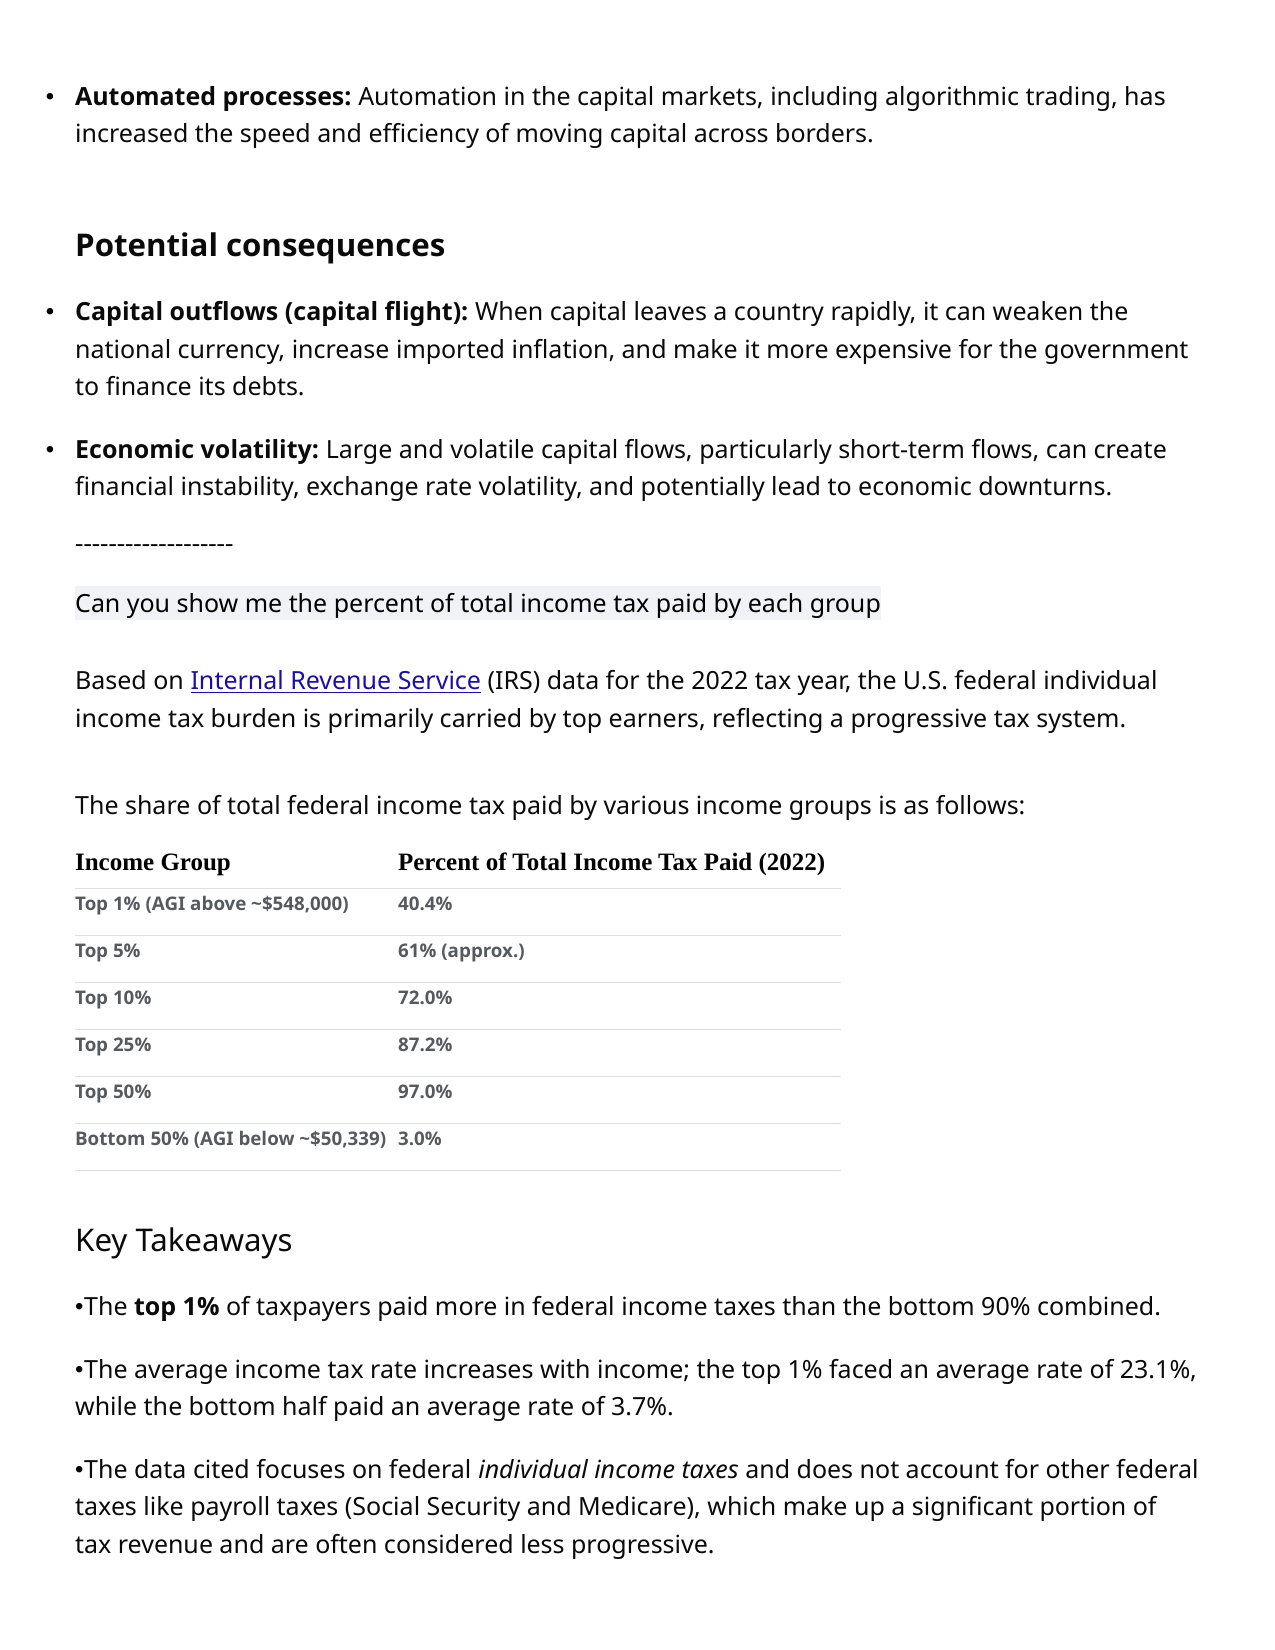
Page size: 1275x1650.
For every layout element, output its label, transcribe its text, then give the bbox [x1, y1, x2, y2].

list The data cited focuses on federal individual income taxes and does not account for other federal taxes like payroll taxes (Social Security and Medicare), which make up a significant portion of tax revenue and are often considered less progressive. [75, 1448, 1200, 1561]
list Economic volatility: Large and volatile capital flows, particularly short-term flows, can create financial instability, exchange rate volatility, and potentially lead to economic downturns. [75, 428, 1200, 503]
table_cell Top 50% [75, 1077, 398, 1123]
table_cell Top 10% [75, 983, 398, 1029]
table_cell 72.0% [398, 983, 841, 1029]
list Automated processes: Automation in the capital markets, including algorithmic trading, has increased the speed and efficiency of moving capital across borders. [75, 75, 1200, 150]
table_cell 87.2% [398, 1030, 841, 1076]
text The share of total federal income tax paid by various income groups is as follows: [75, 784, 1200, 822]
table_cell Top 1% (AGI above ~$548,000) [75, 889, 398, 935]
table_cell Bottom 50% (AGI below ~$50,339) [75, 1124, 398, 1170]
text Potential consequences [75, 222, 1200, 266]
text Can you show me the percent of total income tax paid by each group [75, 586, 1200, 620]
table_cell 97.0% [398, 1077, 841, 1123]
table_cell 61% (approx.) [398, 936, 841, 982]
table_cell 40.4% [398, 889, 841, 935]
table_cell Top 5% [75, 936, 398, 982]
text ------------------- [75, 528, 1200, 557]
text Key Takeaways [75, 1217, 1200, 1261]
table_header Percent of Total Income Tax Paid (2022) [398, 847, 841, 888]
table_cell Top 25% [75, 1030, 398, 1076]
list The average income tax rate increases with income; the top 1% faced an average rate of 23.1%, while the bottom half paid an average rate of 3.7%. [75, 1348, 1200, 1423]
list Capital outflows (capital flight): When capital leaves a country rapidly, it can weaken the national currency, increase imported inflation, and make it more expensive for the government to finance its debts. [75, 291, 1200, 403]
table_header Income Group [75, 847, 398, 888]
text Based on Internal Revenue Service (IRS) data for the 2022 tax year, the U.S. federal individual income tax burden is primarily carried by top earners, reflecting a progressive tax system. [75, 659, 1200, 734]
table_cell 3.0% [398, 1124, 841, 1170]
list The top 1% of taxpayers paid more in federal income taxes than the bottom 90% combined. [75, 1286, 1200, 1323]
